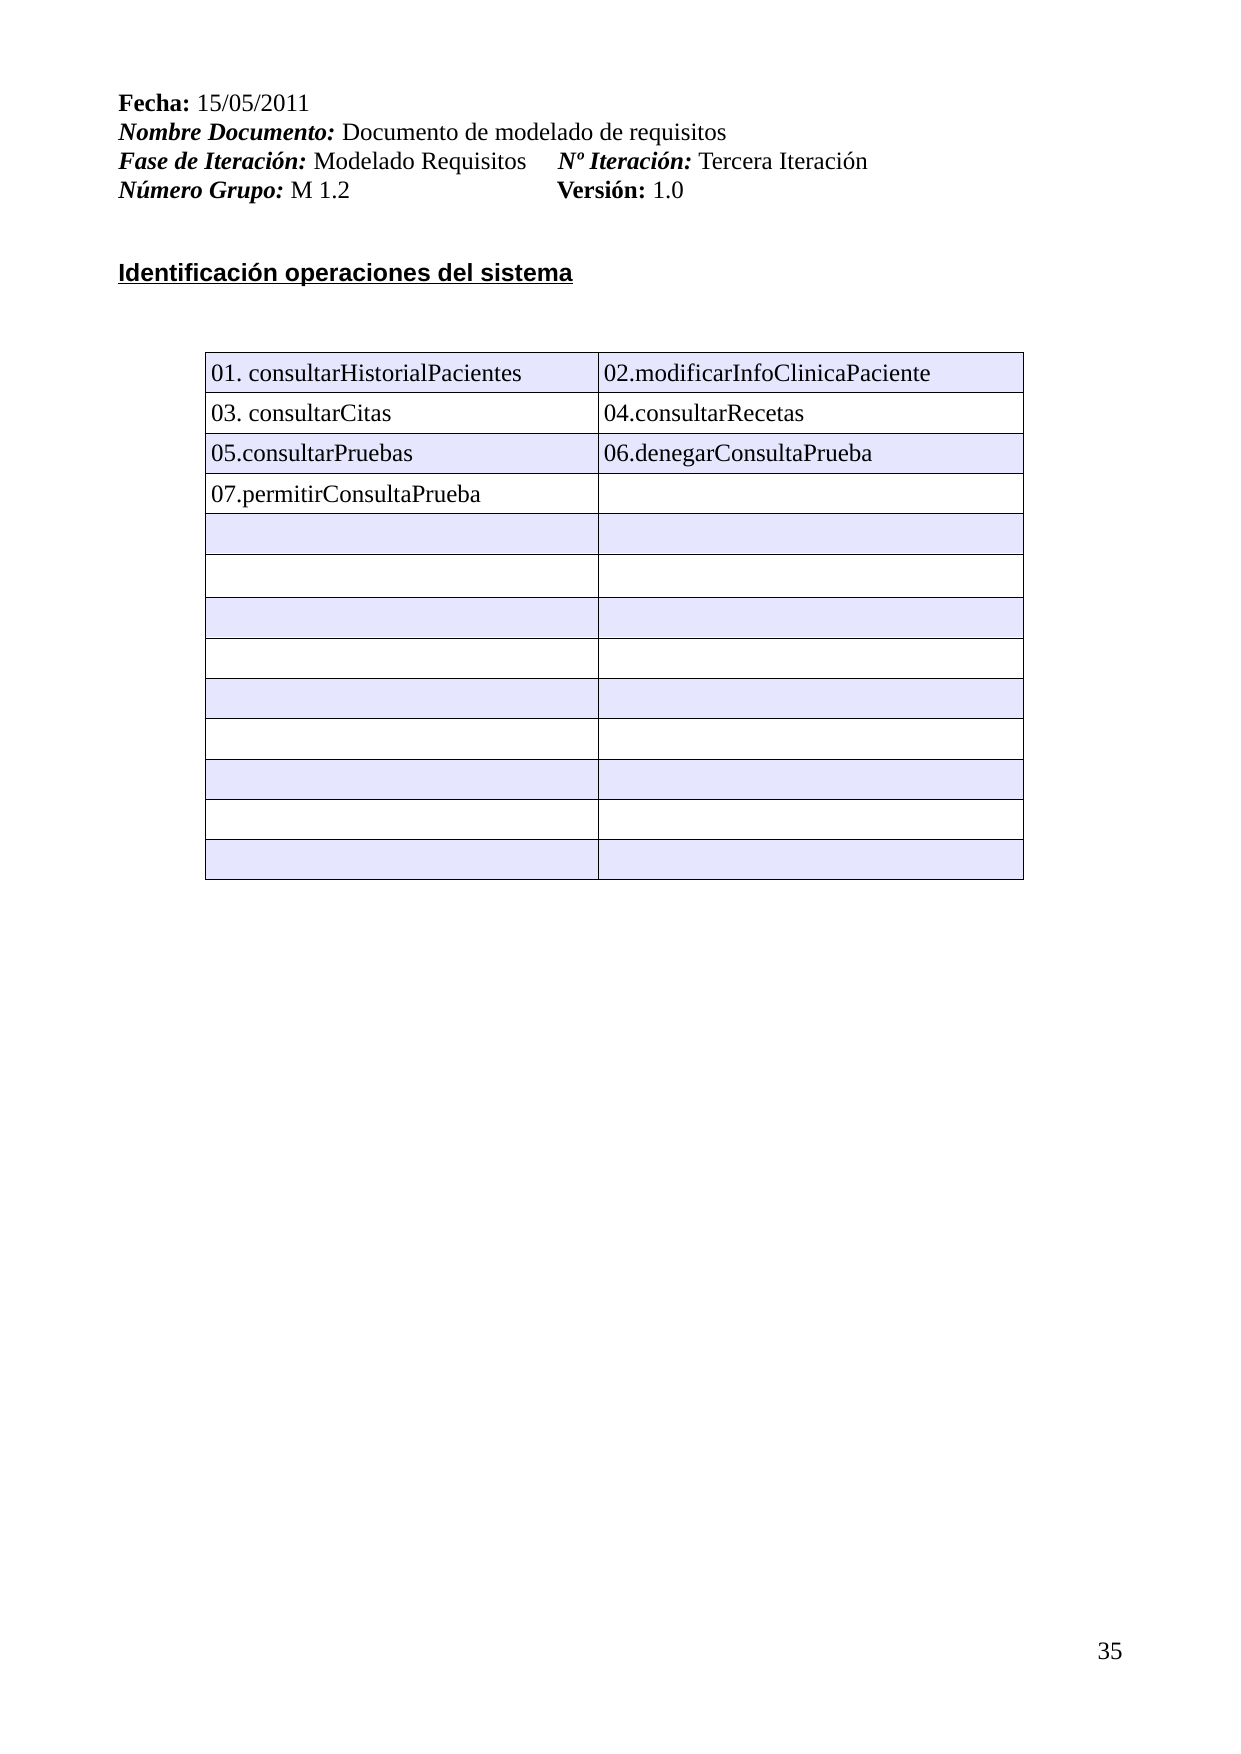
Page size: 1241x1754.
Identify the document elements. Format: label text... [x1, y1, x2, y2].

table_header 02.modificarInfoClinicaPaciente [599, 353, 1023, 392]
table_cell [599, 840, 1023, 879]
table_cell [206, 598, 598, 637]
table_cell 04.consultarRecetas [599, 393, 1023, 432]
table_cell 03. consultarCitas [206, 393, 598, 432]
table_cell [206, 800, 598, 839]
table_cell [206, 514, 598, 553]
table_header 01. consultarHistorialPacientes [206, 353, 598, 392]
table_cell [599, 555, 1023, 597]
table_cell [206, 555, 598, 597]
table_cell 07.permitirConsultaPrueba [206, 474, 598, 513]
table_cell [206, 840, 598, 879]
table_cell [206, 679, 598, 718]
table_cell [206, 760, 598, 799]
table_cell [206, 639, 598, 678]
table_cell [599, 800, 1023, 839]
table_cell [599, 514, 1023, 553]
subtitle Identificación operaciones del sistema [118, 258, 1122, 287]
table_cell [599, 679, 1023, 718]
table_cell [599, 719, 1023, 758]
table_cell [599, 639, 1023, 678]
table_cell 05.consultarPruebas [206, 434, 598, 473]
table_cell 06.denegarConsultaPrueba [599, 434, 1023, 473]
table_cell [599, 474, 1023, 513]
table_cell [599, 760, 1023, 799]
table_cell [206, 719, 598, 758]
table_cell [599, 598, 1023, 637]
